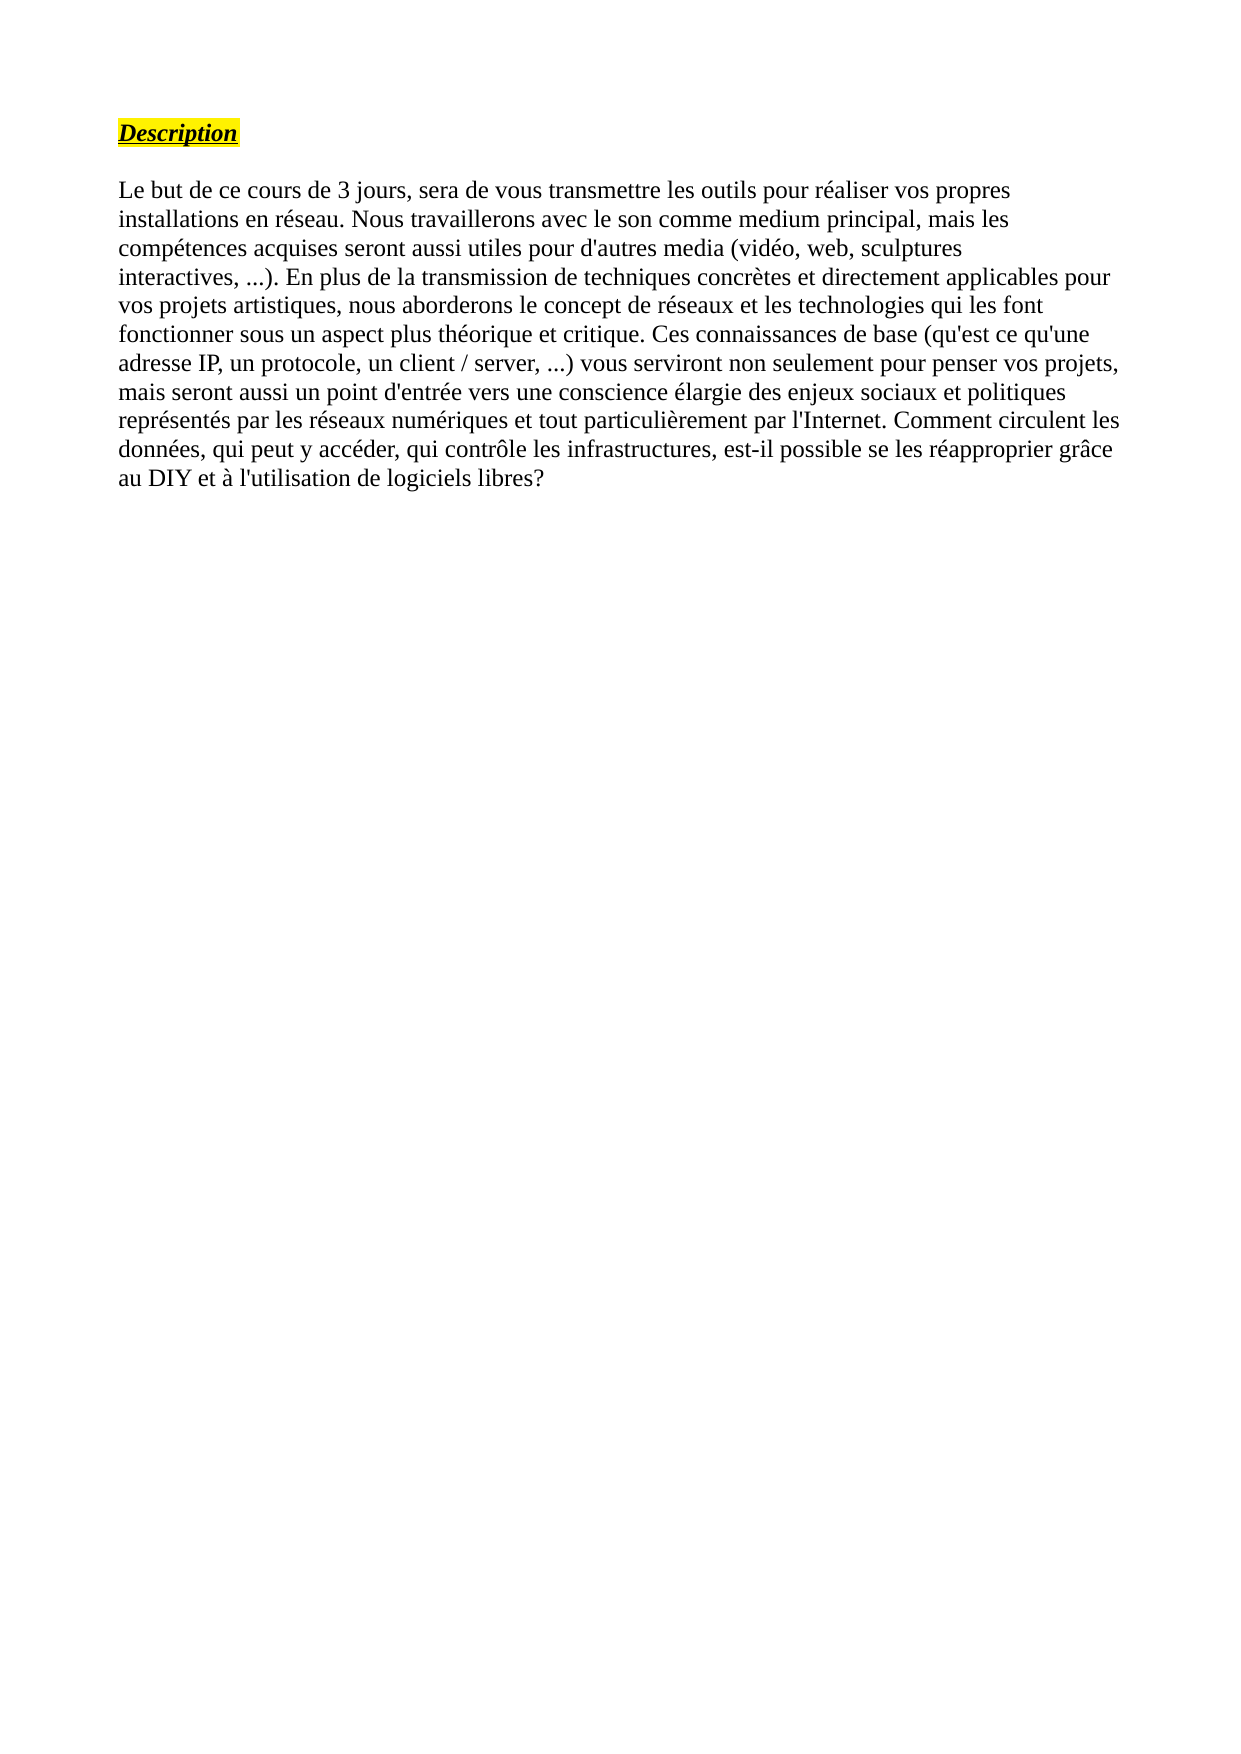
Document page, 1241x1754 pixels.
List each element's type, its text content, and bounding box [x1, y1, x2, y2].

text Le but de ce cours de 3 jours, sera de vous transmettre les outils pour réaliser vos propres installations en réseau. Nous travaillerons avec le son comme medium principal, mais les compétences acquises seront aussi utiles pour d'autres media (vidéo, web, sculptures interactives, ...). En plus de la transmission de techniques concrètes et directement applicables pour vos projets artistiques, nous aborderons le concept de réseaux et les technologies qui les font fonctionner sous un aspect plus théorique et critique. Ces connaissances de base (qu'est ce qu'une adresse IP, un protocole, un client / server, ...) vous serviront non seulement pour penser vos projets, mais seront aussi un point d'entrée vers une conscience élargie des enjeux sociaux et politiques représentés par les réseaux numériques et tout particulièrement par l'Internet. Comment circulent les données, qui peut y accéder, qui contrôle les infrastructures, est-il possible se les réapproprier grâce au DIY et à l'utilisation de logiciels libres? [118, 176, 1122, 492]
text Description [118, 118, 1122, 147]
